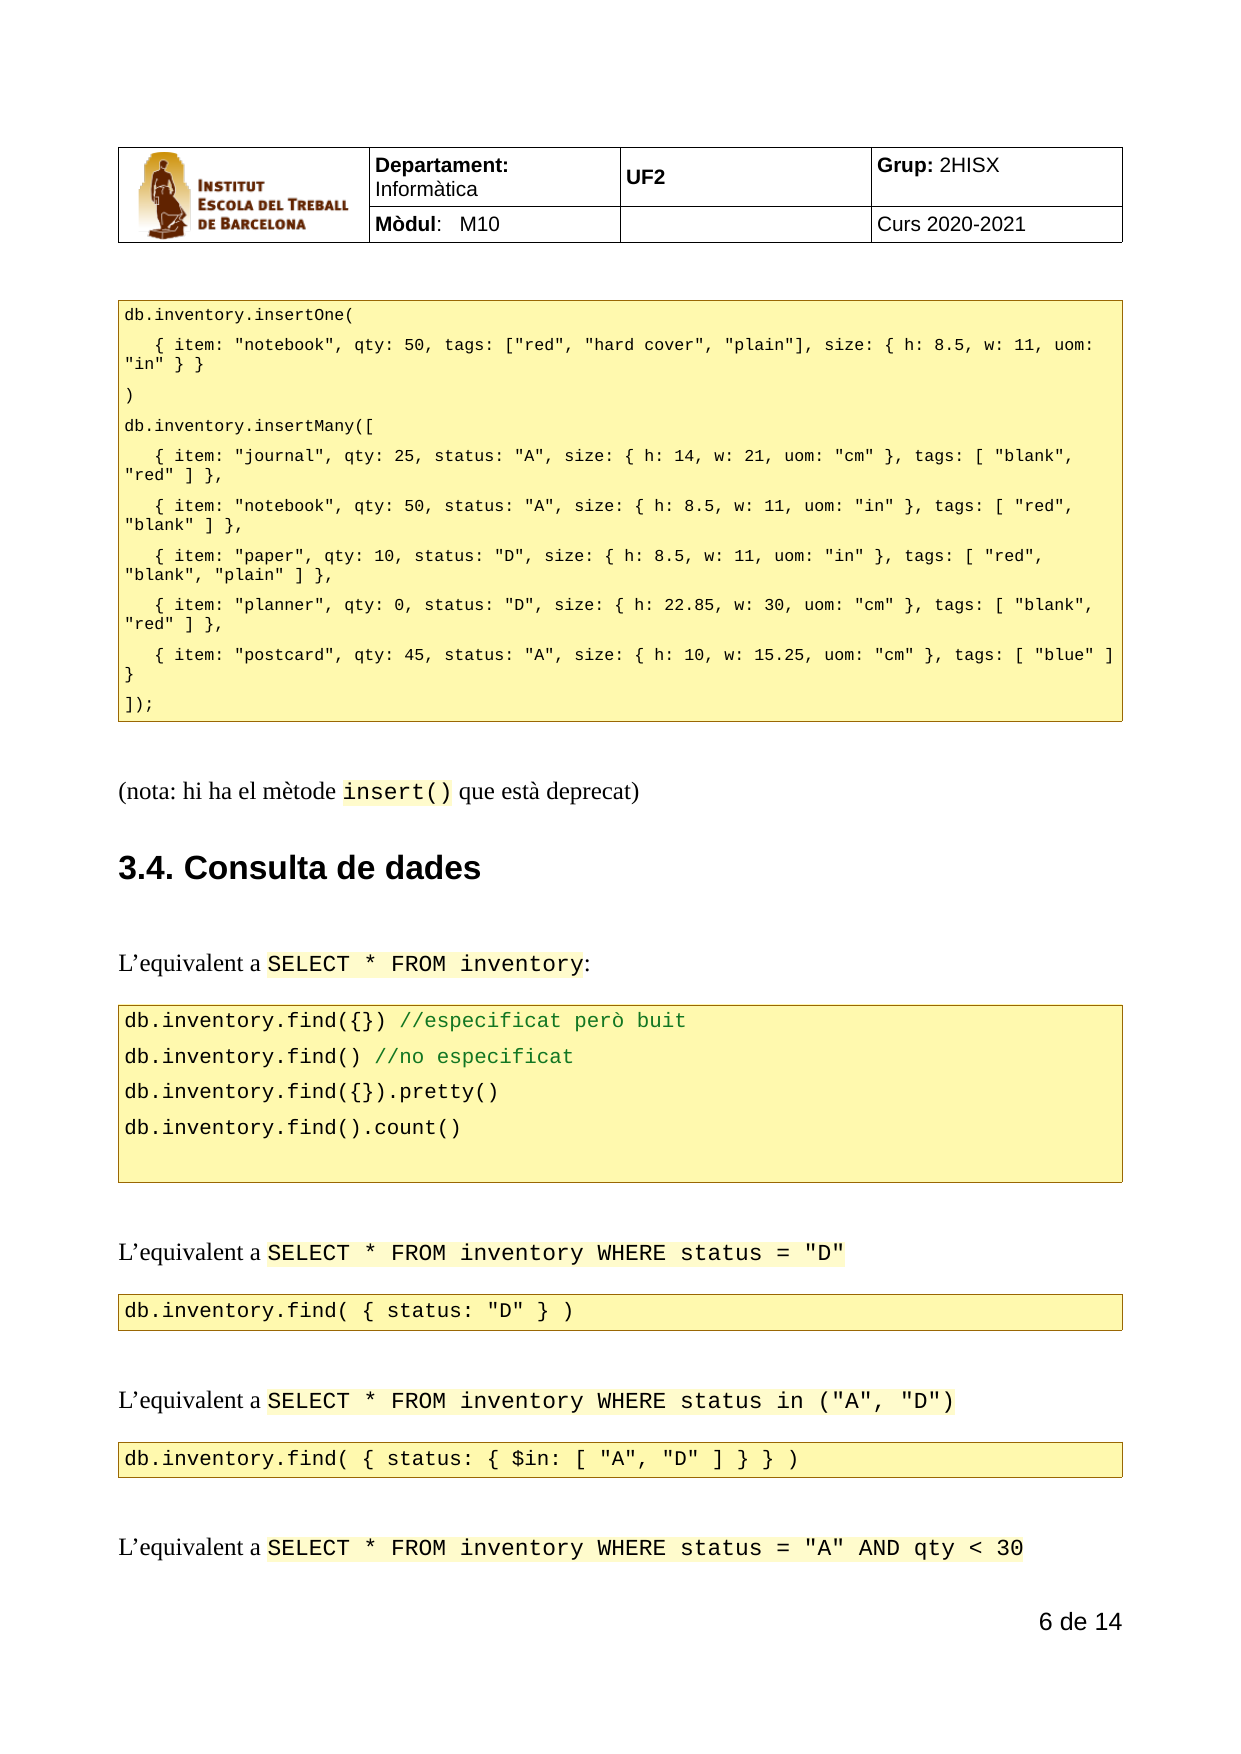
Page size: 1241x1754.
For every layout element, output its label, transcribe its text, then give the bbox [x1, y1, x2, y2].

subtitle Consulta de dades [118, 847, 1122, 886]
text L’equivalent a SELECT * FROM inventory WHERE status in ("A", "D") [118, 1385, 1122, 1415]
text L’equivalent a SELECT * FROM inventory: [118, 948, 1122, 978]
text db.inventory.insertMany([ [119, 411, 1122, 436]
text { item: "journal", qty: 25, status: "A", size: { h: 14, w: 21, uom: "cm" }, tags: [ "blank", "red" ] }, [119, 442, 1122, 486]
text db.inventory.find( { status: { $in: [ "A", "D" ] } } ) [119, 1443, 1122, 1477]
text ]); [119, 690, 1122, 721]
text { item: "notebook", qty: 50, status: "A", size: { h: 8.5, w: 11, uom: "in" }, tags: [ "red", "blank" ] }, [119, 492, 1122, 535]
text L’equivalent a SELECT * FROM inventory WHERE status = "A" AND qty < 30 [118, 1532, 1122, 1562]
text { item: "notebook", qty: 50, tags: ["red", "hard cover", "plain"], size: { h: 8.5, w: 11, uom: "in" } } [119, 331, 1122, 375]
text L’equivalent a SELECT * FROM inventory WHERE status = "D" [118, 1237, 1122, 1267]
text db.inventory.find().count() [119, 1111, 1122, 1141]
text db.inventory.find({}).pretty() [119, 1076, 1122, 1105]
text db.inventory.insertOne( [119, 301, 1122, 325]
text ) [119, 381, 1122, 405]
text db.inventory.find({}) //especificat però buit [119, 1006, 1122, 1034]
picture [138, 152, 349, 240]
text { item: "paper", qty: 10, status: "D", size: { h: 8.5, w: 11, uom: "in" }, tags: [ "red", "blank", "plain" ] }, [119, 541, 1122, 585]
text { item: "postcard", qty: 45, status: "A", size: { h: 10, w: 15.25, uom: "cm" }, tags: [ "blue" ] } [119, 640, 1122, 684]
text (nota: hi ha el mètode insert() que està deprecat) [118, 776, 1122, 806]
text db.inventory.find() //no especificat [119, 1040, 1122, 1070]
text { item: "planner", qty: 0, status: "D", size: { h: 22.85, w: 30, uom: "cm" }, tags: [ "blank", "red" ] }, [119, 591, 1122, 634]
text db.inventory.find( { status: "D" } ) [119, 1295, 1122, 1330]
